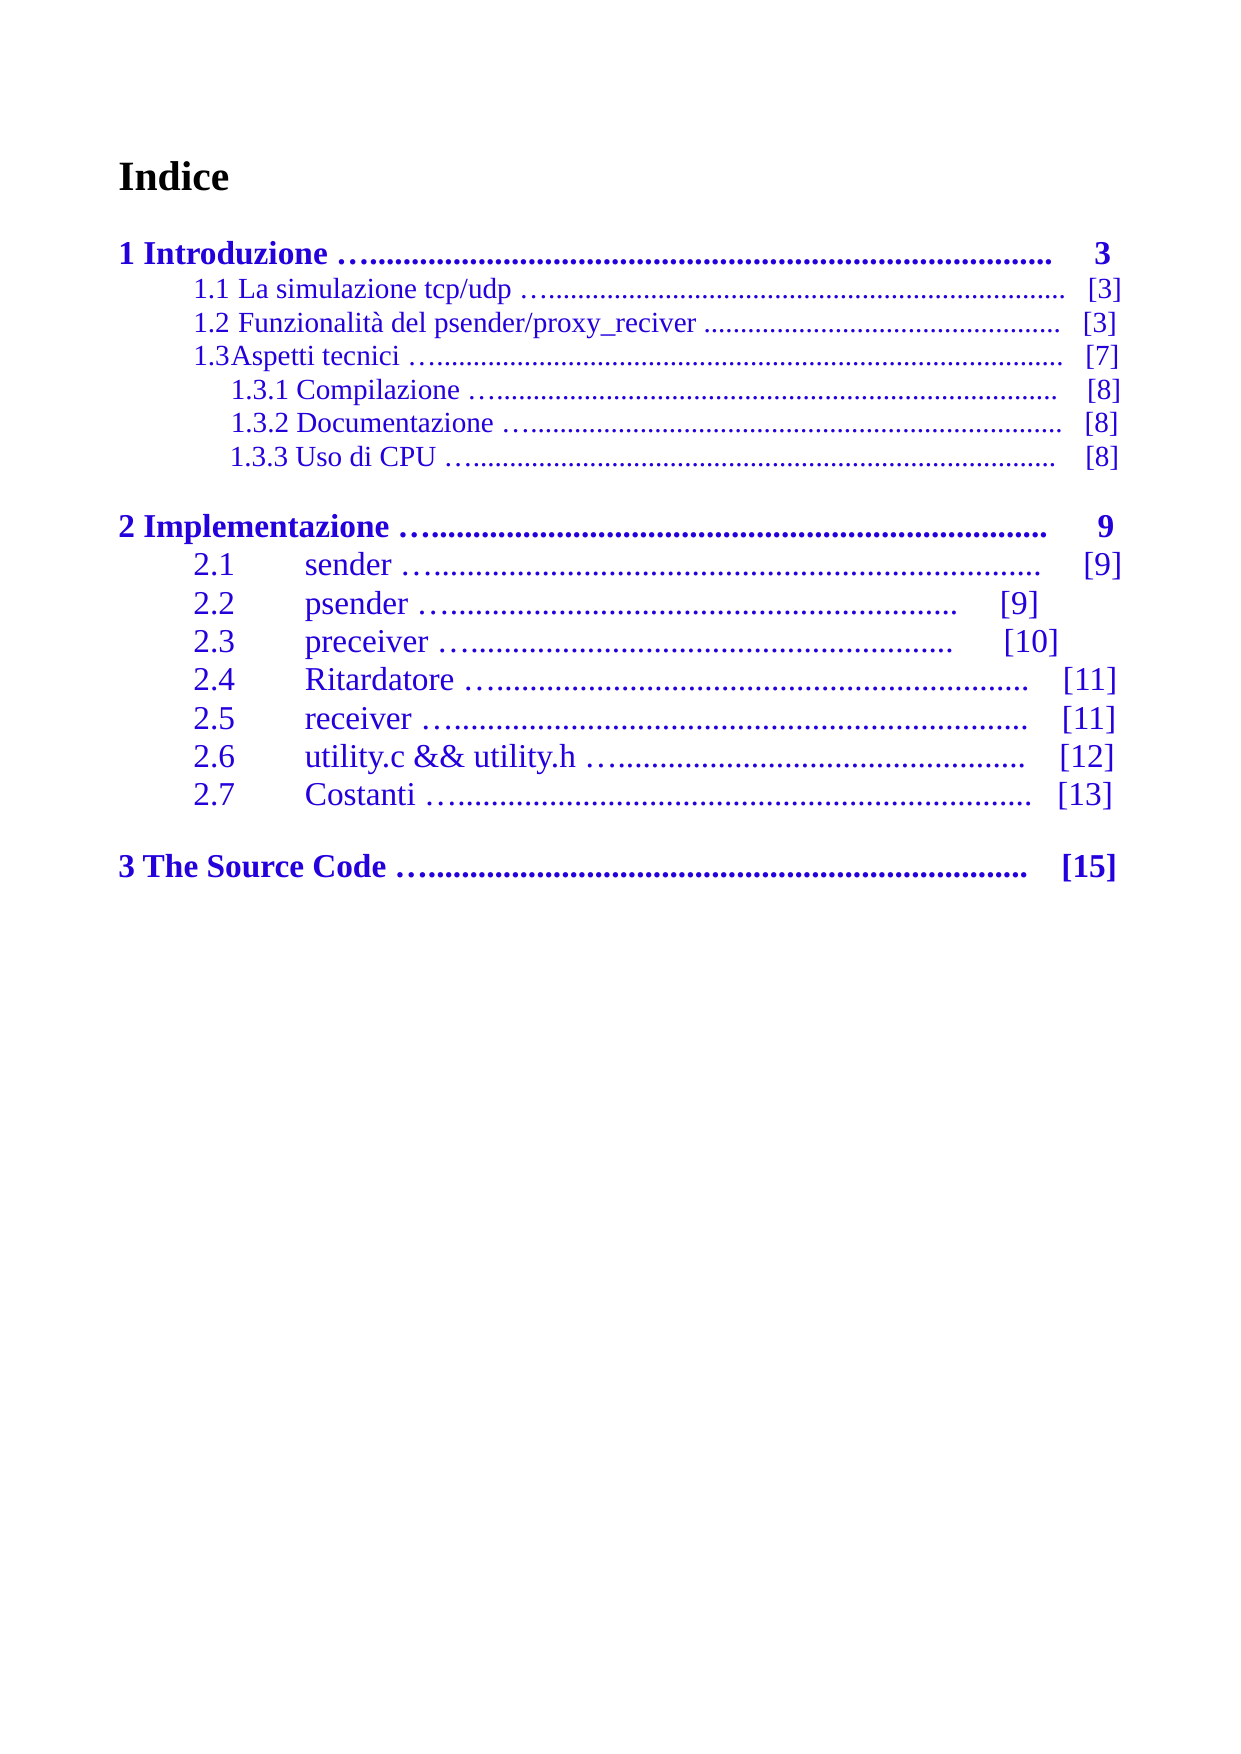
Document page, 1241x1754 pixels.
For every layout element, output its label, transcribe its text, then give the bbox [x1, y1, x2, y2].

list Funzionalità del psender/proxy_reciver ................................................. [3] [193, 305, 1122, 338]
list Ritardatore …................................................................ [11] [193, 659, 1122, 698]
text 1 Introduzione ….................................................................................. 3 [118, 233, 1122, 271]
list utility.c && utility.h …................................................. [12] [193, 736, 1122, 774]
list psender …............................................................. [9] [193, 583, 1122, 621]
list receiver …..................................................................... [11] [193, 698, 1122, 736]
text 2 Implementazione ….......................................................................... 9 [118, 506, 1122, 544]
list 1.3.3 Uso di CPU …................................................................................ [8] [156, 439, 1122, 473]
list Costanti …..................................................................... [13] [193, 774, 1122, 813]
list Aspetti tecnici …...................................................................................... [7] [193, 338, 1122, 372]
text 3 The Source Code …........................................................................ [15] [118, 846, 1122, 885]
list 1.3.1 Compilazione …............................................................................. [8] [193, 372, 1122, 406]
list 1.3.2 Documentazione …......................................................................... [8] [193, 406, 1122, 439]
list La simulazione tcp/udp …....................................................................... [3] [193, 271, 1122, 305]
text Indice [118, 152, 1122, 199]
list sender …......................................................................... [9] [193, 544, 1122, 583]
list preceiver ….......................................................... [10] [193, 621, 1122, 659]
